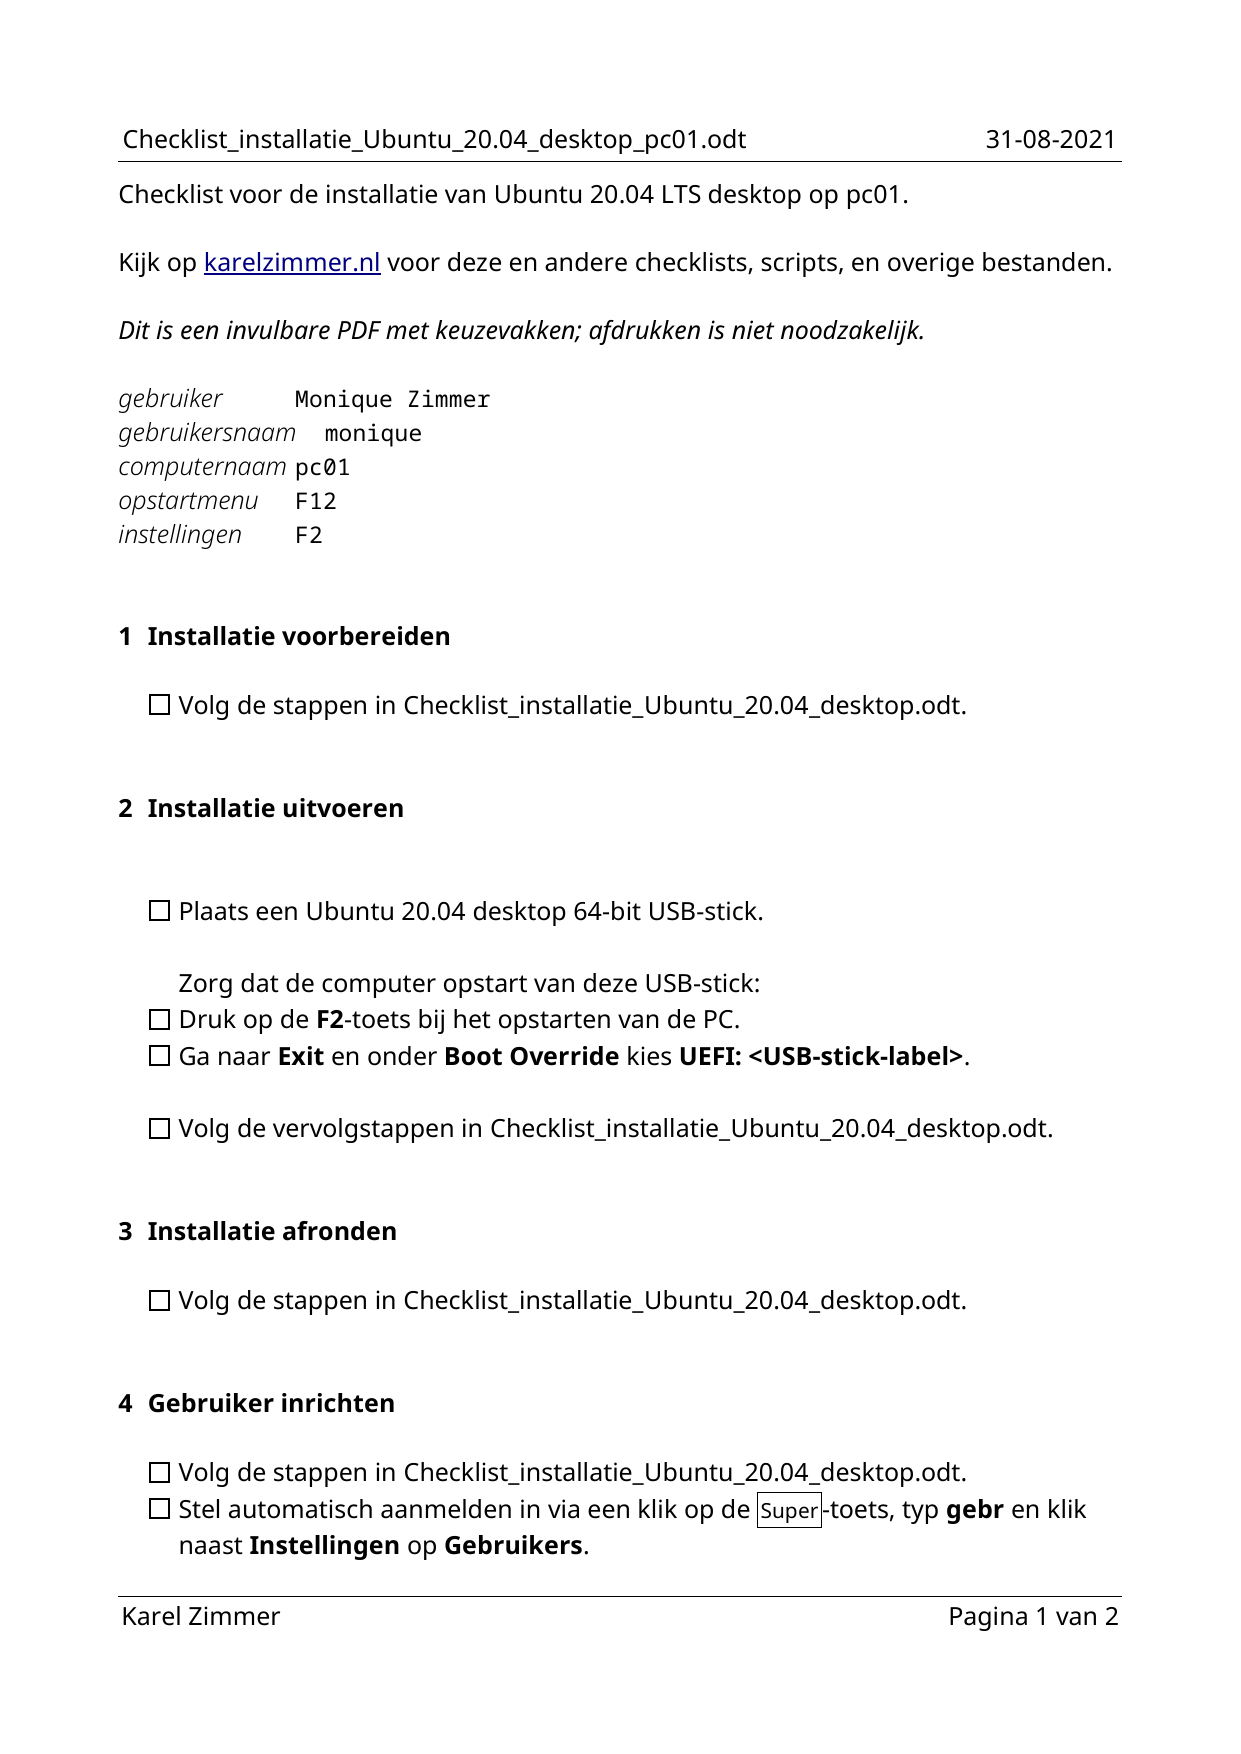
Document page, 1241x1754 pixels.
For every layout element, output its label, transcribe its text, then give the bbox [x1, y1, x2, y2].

table_cell [141, 1001, 177, 1037]
table_cell Ga naar Exit en onder Boot Override kies UEFI: <USB-stick-label>. [177, 1038, 1120, 1074]
table_cell Druk op de F2-toets bij het opstarten van de PC. [177, 1001, 1120, 1037]
text gebruiker Monique Zimmer [118, 381, 1122, 415]
table_header [141, 686, 177, 723]
table_cell [141, 1074, 177, 1110]
table_header [141, 893, 177, 929]
text instellingen F2 [118, 517, 1122, 551]
list Installatie voorbereiden [118, 618, 1122, 652]
table_cell [141, 965, 177, 1001]
list opstartmenu F12 [118, 483, 1122, 517]
table_header [141, 1454, 177, 1490]
list Installatie afronden [118, 1214, 1122, 1248]
table_header [141, 1282, 177, 1318]
table_header Plaats een Ubuntu 20.04 desktop 64-bit USB-stick. [177, 893, 1120, 929]
text Kijk op karelzimmer.nl voor deze en andere checklists, scripts, en overige bestanden. [118, 245, 1122, 279]
text Dit is een invulbare PDF met keuzevakken; afdrukken is niet noodzakelijk. [118, 313, 1122, 347]
table_header Volg de stappen in Checklist_installatie_Ubuntu_20.04_desktop.odt. [177, 1282, 1120, 1318]
table_cell [141, 1110, 177, 1146]
text Checklist voor de installatie van Ubuntu 20.04 LTS desktop op pc01. [118, 177, 1122, 211]
table_cell [141, 929, 177, 965]
text gebruikersnaam monique [118, 415, 1122, 449]
list Installatie uitvoeren [118, 791, 1122, 824]
list Gebruiker inrichten [118, 1386, 1122, 1454]
table_cell [141, 1490, 177, 1563]
table_cell Stel automatisch aanmelden in via een klik op de Super-toets, typ gebr en klik naast Instellingen op Gebruikers. [177, 1490, 1121, 1563]
table_header Volg de stappen in Checklist_installatie_Ubuntu_20.04_desktop.odt. [177, 686, 1120, 723]
text computernaam pc01 [118, 449, 1122, 483]
table_cell [141, 1038, 177, 1074]
table_cell [177, 929, 1120, 965]
table_cell Zorg dat de computer opstart van deze USB-stick: [177, 965, 1120, 1001]
table_cell Volg de vervolgstappen in Checklist_installatie_Ubuntu_20.04_desktop.odt. [177, 1110, 1120, 1146]
table_header Volg de stappen in Checklist_installatie_Ubuntu_20.04_desktop.odt. [177, 1454, 1121, 1490]
table_cell [177, 1074, 1120, 1110]
